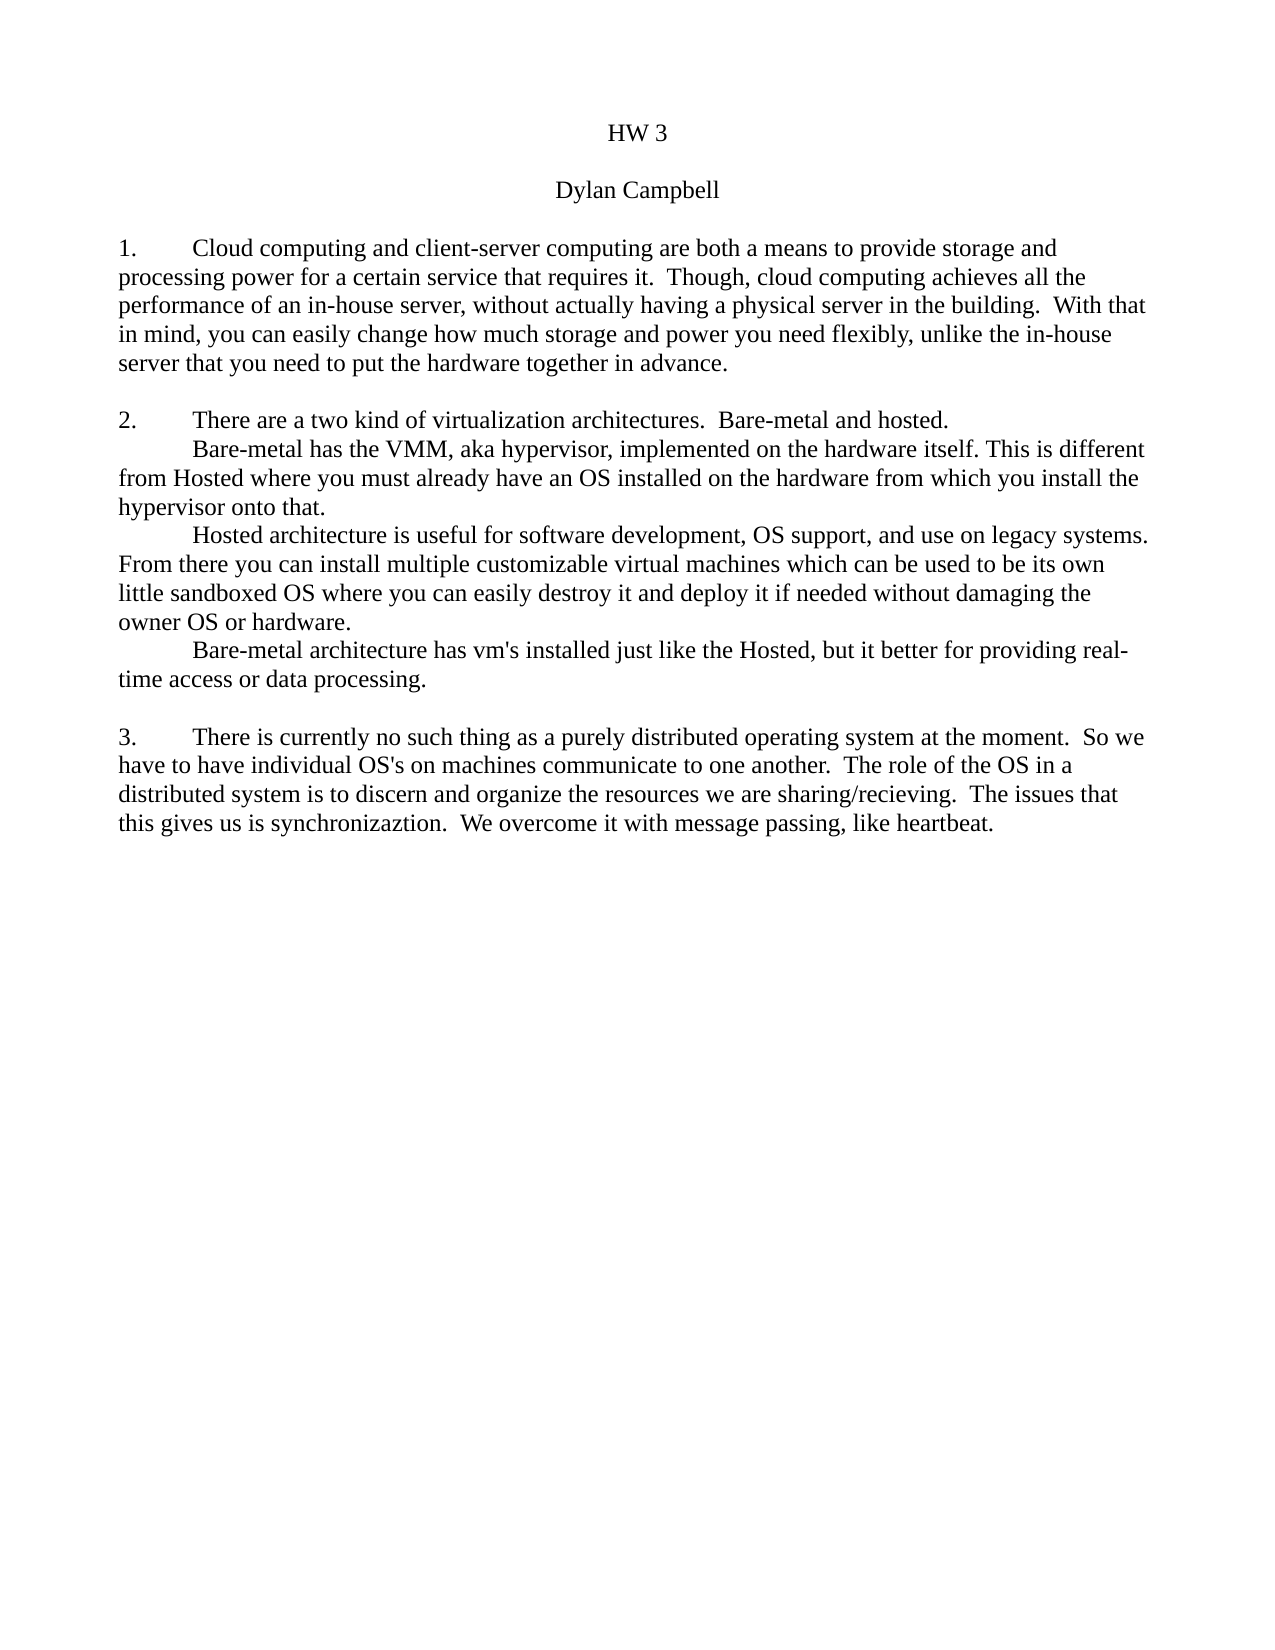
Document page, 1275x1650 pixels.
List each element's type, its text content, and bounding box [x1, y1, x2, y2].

text Hosted architecture is useful for software development, OS support, and use on legacy systems. From there you can install multiple customizable virtual machines which can be used to be its own little sandboxed OS where you can easily destroy it and deploy it if needed without damaging the owner OS or hardware. [118, 521, 1157, 636]
text 2. There are a two kind of virtualization architectures. Bare-metal and hosted. [118, 406, 1157, 434]
text 3. There is currently no such thing as a purely distributed operating system at the moment. So we have to have individual OS's on machines communicate to one another. The role of the OS in a distributed system is to discern and organize the resources we are sharing/recieving. The issues that this gives us is synchronizaztion. We overcome it with message passing, like heartbeat. [118, 722, 1157, 837]
text Bare-metal architecture has vm's installed just like the Hosted, but it better for providing real-time access or data processing. [118, 636, 1157, 693]
text Dylan Campbell [118, 176, 1157, 204]
text 1. Cloud computing and client-server computing are both a means to provide storage and processing power for a certain service that requires it. Though, cloud computing achieves all the performance of an in-house server, without actually having a physical server in the building. With that in mind, you can easily change how much storage and power you need flexibly, unlike the in-house server that you need to put the hardware together in advance. [118, 233, 1157, 377]
text Bare-metal has the VMM, aka hypervisor, implemented on the hardware itself. This is different from Hosted where you must already have an OS installed on the hardware from which you install the hypervisor onto that. [118, 434, 1157, 521]
text HW 3 [118, 118, 1157, 147]
